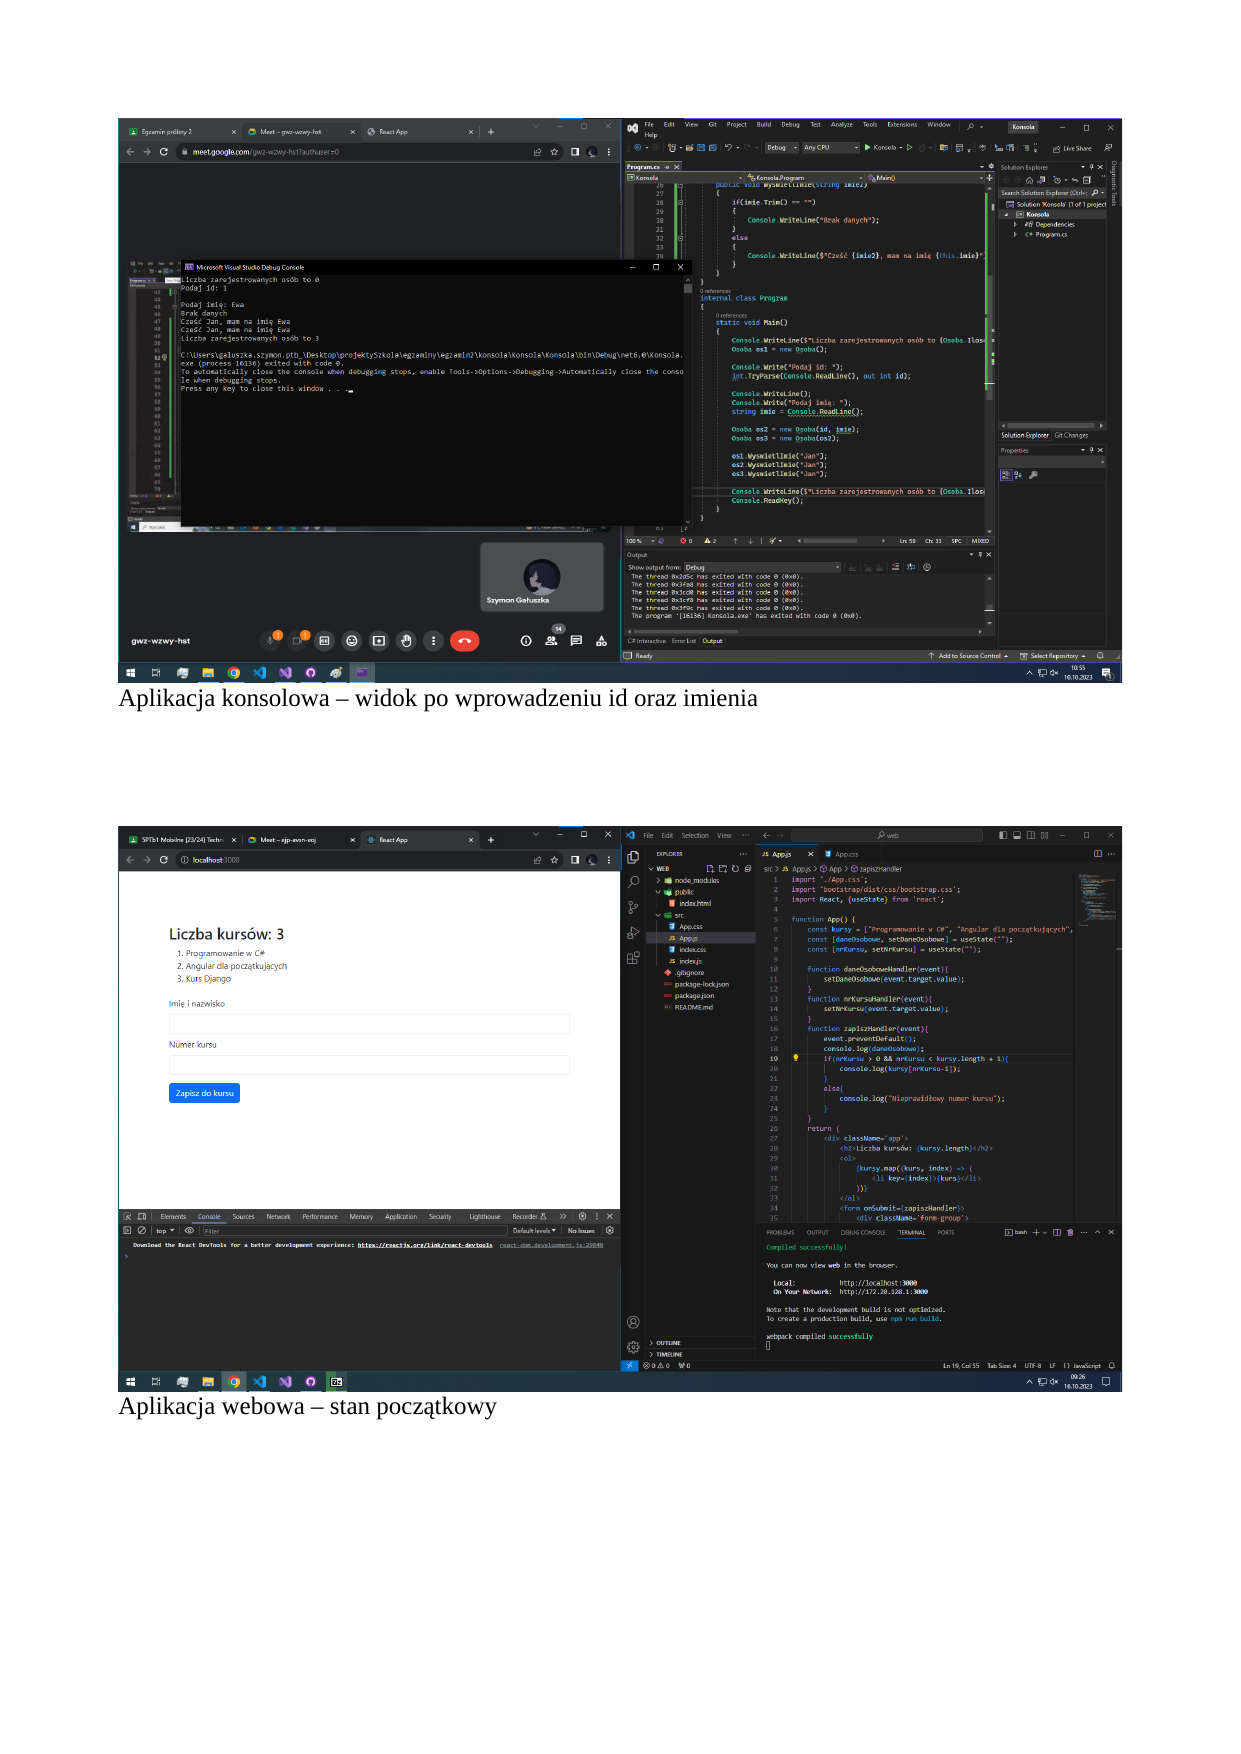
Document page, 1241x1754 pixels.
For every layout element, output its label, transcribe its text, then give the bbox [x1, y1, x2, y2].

picture [118, 826, 1123, 1392]
picture [118, 118, 1123, 683]
text Aplikacja konsolowa – widok po wprowadzeniu id oraz imienia [118, 683, 1122, 712]
text Aplikacja webowa – stan początkowy [118, 1392, 1122, 1420]
